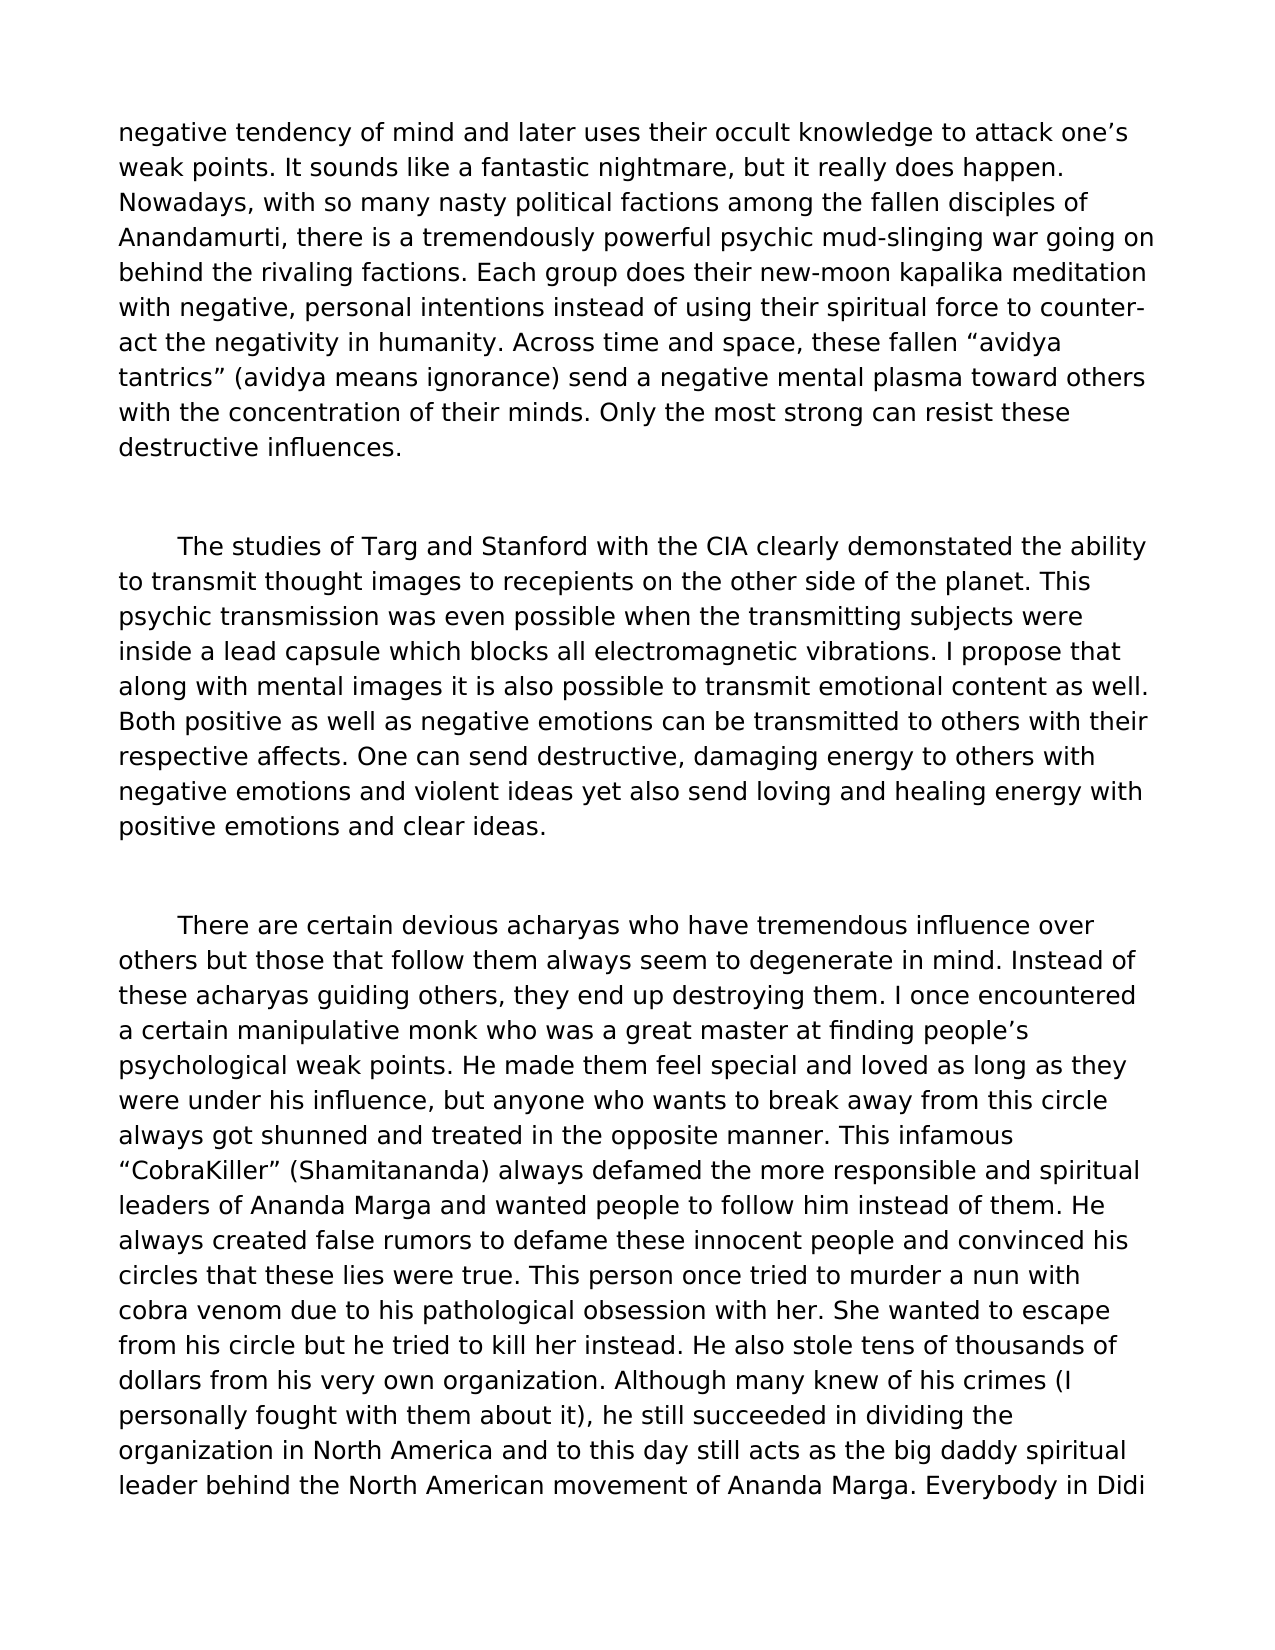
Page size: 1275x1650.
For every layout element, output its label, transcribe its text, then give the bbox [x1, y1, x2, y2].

text There are certain devious acharyas who have tremendous influence over others but those that follow them always seem to degenerate in mind. Instead of these acharyas guiding others, they end up destroying them. I once encountered a certain manipulative monk who was a great master at finding people’s psychological weak points. He made them feel special and loved as long as they were under his influence, but anyone who wants to break away from this circle always got shunned and treated in the opposite manner. This infamous “CobraKiller” (Shamitananda) always defamed the more responsible and spiritual leaders of Ananda Marga and wanted people to follow him instead of them. He always created false rumors to defame these innocent people and convinced his circles that these lies were true. This person once tried to murder a nun with cobra venom due to his pathological obsession with her. She wanted to escape from his circle but he tried to kill her instead. He also stole tens of thousands of dollars from his very own organization. Although many knew of his crimes (I personally fought with them about it), he still succeeded in dividing the organization in North America and to this day still acts as the big daddy spiritual leader behind the North American movement of Ananda Marga. Everybody in Didi [118, 911, 1157, 1501]
text negative tendency of mind and later uses their occult knowledge to attack one’s weak points. It sounds like a fantastic nightmare, but it really does happen. Nowadays, with so many nasty political factions among the fallen disciples of Anandamurti, there is a tremendously powerful psychic mud-slinging war going on behind the rivaling factions. Each group does their new-moon kapalika meditation with negative, personal intentions instead of using their spiritual force to counter-act the negativity in humanity. Across time and space, these fallen “avidya tantrics” (avidya means ignorance) send a negative mental plasma toward others with the concentration of their minds. Only the most strong can resist these destructive influences. [118, 118, 1157, 462]
text The studies of Targ and Stanford with the CIA clearly demonstated the ability to transmit thought images to recepients on the other side of the planet. This psychic transmission was even possible when the transmitting subjects were inside a lead capsule which blocks all electromagnetic vibrations. I propose that along with mental images it is also possible to transmit emotional content as well. Both positive as well as negative emotions can be transmitted to others with their respective affects. One can send destructive, damaging energy to others with negative emotions and violent ideas yet also send loving and healing energy with positive emotions and clear ideas. [118, 532, 1157, 841]
